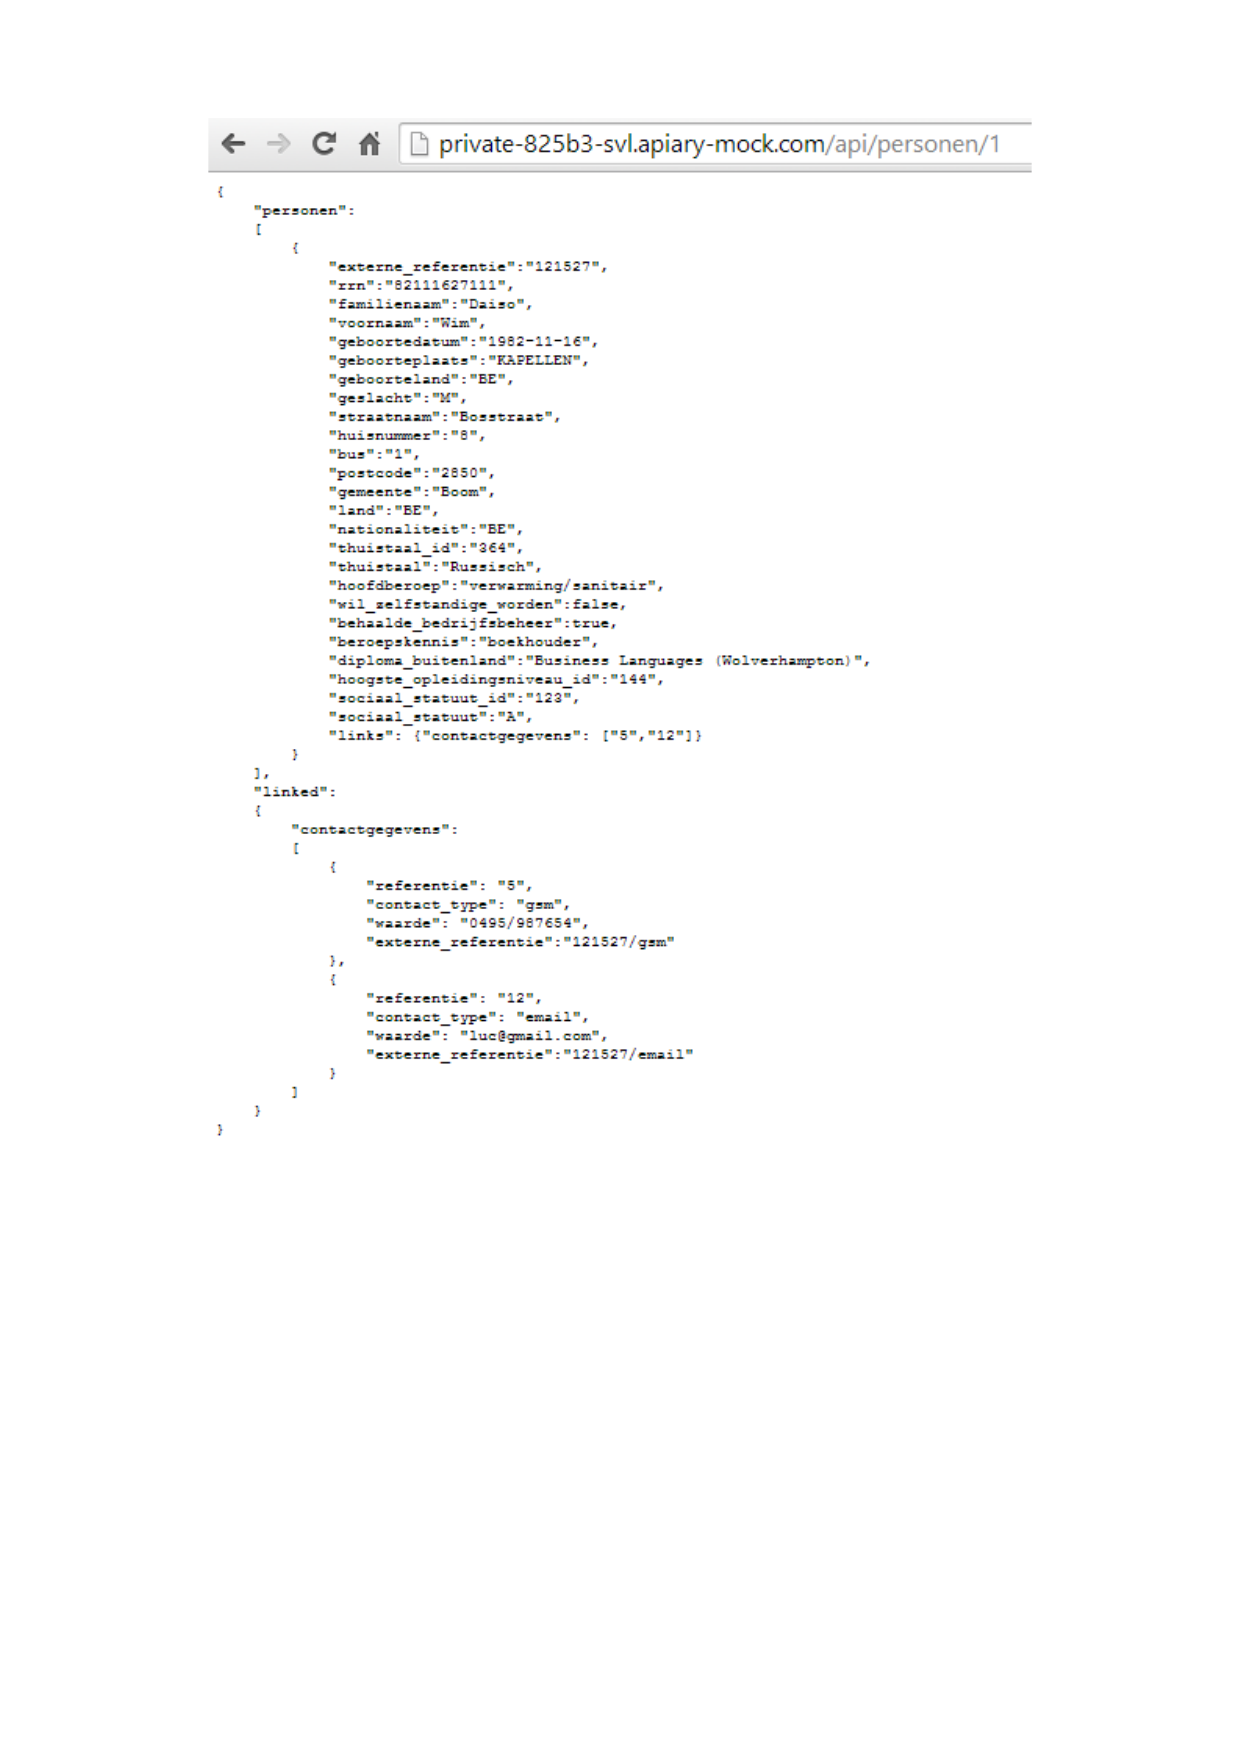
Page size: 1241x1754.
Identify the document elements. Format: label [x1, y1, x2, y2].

picture [208, 118, 1032, 1156]
